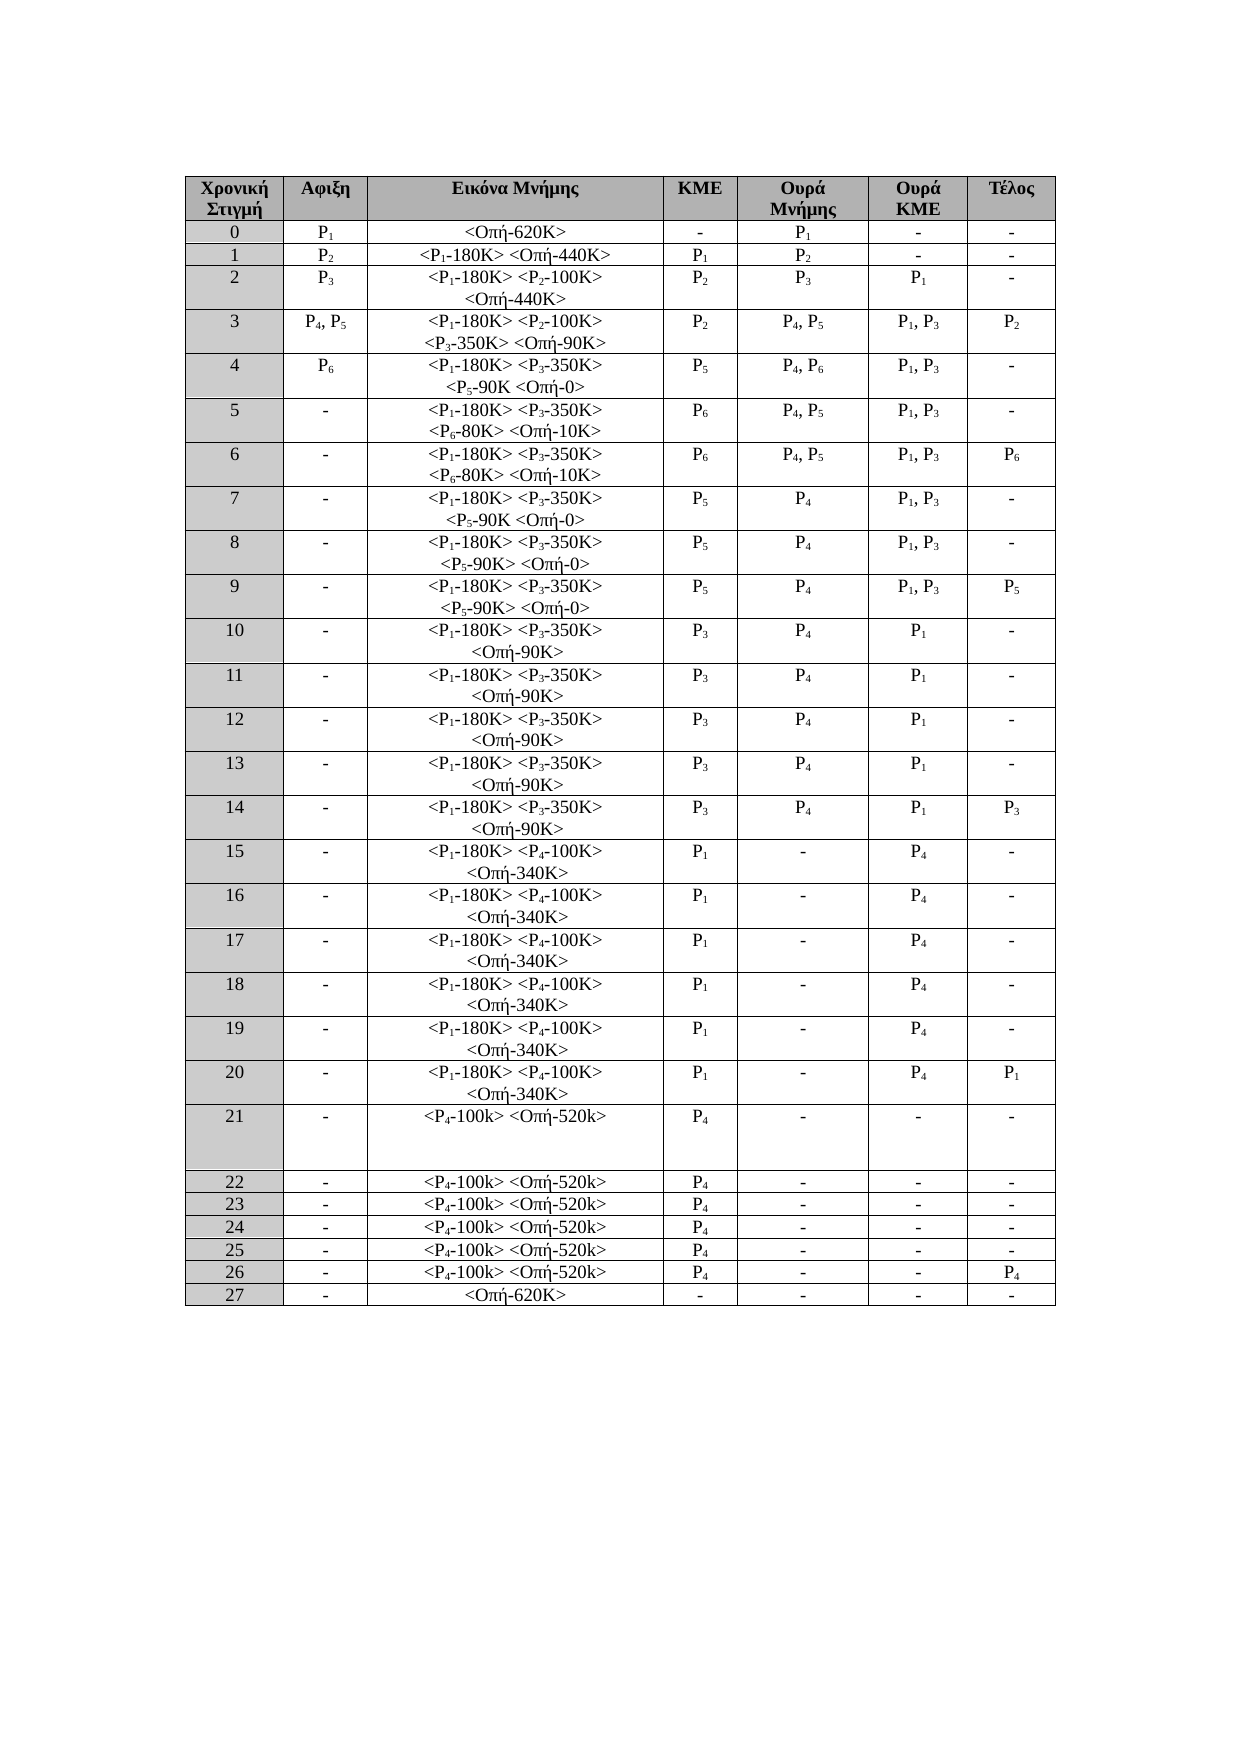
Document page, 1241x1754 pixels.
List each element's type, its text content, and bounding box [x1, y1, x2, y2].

table_cell - [869, 1171, 967, 1192]
table_cell - [968, 884, 1055, 927]
table_cell P4 [869, 1061, 967, 1104]
table_cell <P1-180K> <P3-350K> <P5-90K <Οπή-0> [368, 487, 663, 530]
table_cell - [869, 1193, 967, 1215]
table_cell P1 [664, 884, 737, 927]
table_cell - [968, 752, 1055, 795]
table_cell <P1-180K> <P4-100K> <Οπή-340K> [368, 1017, 663, 1060]
table_cell - [968, 664, 1055, 707]
table_cell <P1-180K> <P4-100K> <Οπή-340K> [368, 973, 663, 1016]
table_cell <P1-180K> <Οπή-440Κ> [368, 244, 663, 265]
table_cell P3 [664, 752, 737, 795]
table_cell P4 [738, 708, 868, 751]
table_cell <Οπή-620K> [368, 221, 663, 242]
table_cell P6 [284, 354, 367, 397]
table_cell - [968, 221, 1055, 242]
table_cell P5 [664, 354, 737, 397]
table_cell P4, P5 [284, 310, 367, 353]
table_cell <P1-180K> <P2-100K> <Οπή-440Κ> [368, 266, 663, 309]
table_header Χρονική Στιγμή [186, 177, 283, 220]
table_cell <P4-100k> <Οπή-520k> [368, 1239, 663, 1260]
table_cell - [968, 354, 1055, 397]
table_cell - [968, 1171, 1055, 1192]
table_cell - [664, 221, 737, 242]
table_cell 15 [186, 840, 283, 883]
table_cell - [968, 973, 1055, 1016]
table_header Ουρά Μνήμης [738, 177, 868, 220]
table_cell P1, P3 [869, 310, 967, 353]
table_cell P1, P3 [869, 399, 967, 442]
table_cell - [869, 1239, 967, 1260]
table_cell <P1-180K> <P3-350K> <Οπή-90K> [368, 796, 663, 839]
table_cell - [284, 1284, 367, 1305]
table_cell P3 [664, 619, 737, 662]
table_cell P4, P5 [738, 443, 868, 486]
table_cell P1, P3 [869, 443, 967, 486]
table_cell 12 [186, 708, 283, 751]
table_cell - [968, 531, 1055, 574]
table_cell P2 [738, 244, 868, 265]
table_cell P3 [284, 266, 367, 309]
table_cell - [284, 575, 367, 618]
table_cell P1 [869, 708, 967, 751]
table_cell - [738, 1193, 868, 1215]
table_cell - [968, 840, 1055, 883]
table_cell P3 [968, 796, 1055, 839]
table_cell - [738, 1105, 868, 1169]
table_cell <P1-180K> <P4-100K> <Οπή-340K> [368, 1061, 663, 1104]
table_header Ουρά ΚΜΕ [869, 177, 967, 220]
table_cell <P4-100k> <Οπή-520k> [368, 1261, 663, 1283]
table_cell - [968, 244, 1055, 265]
table_cell 4 [186, 354, 283, 397]
table_cell P4 [664, 1171, 737, 1192]
table_cell - [968, 1017, 1055, 1060]
table_cell P4 [738, 487, 868, 530]
table_cell P3 [664, 664, 737, 707]
table_cell <P1-180K> <P4-100K> <Οπή-340K> [368, 929, 663, 972]
table_cell P5 [664, 575, 737, 618]
table_cell P2 [664, 266, 737, 309]
table_cell 3 [186, 310, 283, 353]
table_cell P4 [869, 1017, 967, 1060]
table_cell P1 [664, 929, 737, 972]
table_cell - [968, 399, 1055, 442]
table_cell 19 [186, 1017, 283, 1060]
table_cell - [738, 1239, 868, 1260]
table_cell - [968, 619, 1055, 662]
table_cell - [968, 1239, 1055, 1260]
table_header Αφιξη [284, 177, 367, 220]
table_cell <P1-180K> <P2-100K> <P3-350K> <Οπή-90Κ> [368, 310, 663, 353]
table_cell P3 [664, 708, 737, 751]
table_cell 11 [186, 664, 283, 707]
table_cell 23 [186, 1193, 283, 1215]
table_cell - [738, 1284, 868, 1305]
table_cell - [869, 221, 967, 242]
table_header Τέλος [968, 177, 1055, 220]
table_cell 17 [186, 929, 283, 972]
table_cell P1, P3 [869, 531, 967, 574]
table_cell P4 [664, 1105, 737, 1169]
table_cell - [968, 1105, 1055, 1169]
table_cell P4 [664, 1193, 737, 1215]
table_cell 10 [186, 619, 283, 662]
table_cell - [738, 929, 868, 972]
table_cell P4 [738, 531, 868, 574]
table_cell - [284, 1261, 367, 1283]
table_cell <P4-100k> <Οπή-520k> [368, 1193, 663, 1215]
table_cell P4 [869, 840, 967, 883]
table_cell <P1-180K> <P3-350K> <Οπή-90K> [368, 752, 663, 795]
table_cell - [738, 1216, 868, 1237]
table_cell - [284, 973, 367, 1016]
table_cell <P4-100k> <Οπή-520k> [368, 1216, 663, 1237]
table_cell P1 [664, 973, 737, 1016]
table_cell P1 [869, 619, 967, 662]
table_cell P4 [664, 1261, 737, 1283]
table_cell - [968, 708, 1055, 751]
table_cell 8 [186, 531, 283, 574]
table_cell P1 [738, 221, 868, 242]
table_cell - [738, 1171, 868, 1192]
table_cell 9 [186, 575, 283, 618]
table_cell P4, P6 [738, 354, 868, 397]
table_cell P4, P5 [738, 310, 868, 353]
table_cell - [738, 1017, 868, 1060]
table_cell - [284, 884, 367, 927]
table_cell P4 [738, 664, 868, 707]
table_cell - [284, 399, 367, 442]
table_cell P1, P3 [869, 575, 967, 618]
table_cell <P1-180K> <P4-100K> <Οπή-340K> [368, 840, 663, 883]
table_cell - [284, 1171, 367, 1192]
table_cell 5 [186, 399, 283, 442]
table_cell <P4-100k> <Οπή-520k> [368, 1171, 663, 1192]
table_cell - [968, 1284, 1055, 1305]
table_cell - [284, 531, 367, 574]
table_cell - [968, 487, 1055, 530]
table_cell P4 [738, 619, 868, 662]
table_cell <P1-180K> <P3-350K> <P5-90K <Οπή-0> [368, 354, 663, 397]
table_cell P4 [738, 575, 868, 618]
table_cell P2 [664, 310, 737, 353]
table_cell P4 [738, 752, 868, 795]
table_cell - [284, 929, 367, 972]
table_cell - [968, 266, 1055, 309]
table_cell 26 [186, 1261, 283, 1283]
table_cell P1 [664, 244, 737, 265]
table_cell P1, P3 [869, 487, 967, 530]
table_cell 21 [186, 1105, 283, 1169]
table_cell 14 [186, 796, 283, 839]
table_cell P4 [738, 796, 868, 839]
table_cell - [738, 1261, 868, 1283]
table_cell P1 [284, 221, 367, 242]
table_cell P1 [869, 752, 967, 795]
table_cell <P1-180K> <P3-350K> <P5-90K> <Οπή-0> [368, 575, 663, 618]
table_cell - [284, 1239, 367, 1260]
table_cell - [968, 929, 1055, 972]
table_cell - [664, 1284, 737, 1305]
table_cell <P1-180K> <P3-350K> <Οπή-90K> [368, 664, 663, 707]
table_cell P6 [664, 399, 737, 442]
table_cell P4 [968, 1261, 1055, 1283]
table_cell P1, P3 [869, 354, 967, 397]
table_header Εικόνα Μνήμης [368, 177, 663, 220]
table_cell P2 [284, 244, 367, 265]
table_cell P5 [968, 575, 1055, 618]
table_cell 27 [186, 1284, 283, 1305]
table_header ΚΜΕ [664, 177, 737, 220]
table_cell P5 [664, 487, 737, 530]
table_cell <P1-180K> <P3-350K> <P5-90K> <Οπή-0> [368, 531, 663, 574]
table_cell 25 [186, 1239, 283, 1260]
table_cell - [738, 840, 868, 883]
table_cell <Οπή-620K> [368, 1284, 663, 1305]
table_cell P4 [869, 884, 967, 927]
table_cell <P1-180K> <P3-350K> <P6-80K> <Οπή-10K> [368, 443, 663, 486]
table_cell P4 [664, 1239, 737, 1260]
table_cell P5 [664, 531, 737, 574]
table_cell P6 [664, 443, 737, 486]
table_cell P4 [664, 1216, 737, 1237]
table_cell - [284, 443, 367, 486]
table_cell 16 [186, 884, 283, 927]
table_cell - [968, 1216, 1055, 1237]
table_cell - [284, 708, 367, 751]
table_cell - [869, 1284, 967, 1305]
table_cell 6 [186, 443, 283, 486]
table_cell <P1-180K> <P3-350K> <Οπή-90K> [368, 708, 663, 751]
table_cell <P1-180K> <P3-350K> <P6-80K> <Οπή-10K> [368, 399, 663, 442]
table_cell - [284, 840, 367, 883]
table_cell 2 [186, 266, 283, 309]
table_cell 1 [186, 244, 283, 265]
table_cell - [738, 884, 868, 927]
table_cell 18 [186, 973, 283, 1016]
table_cell 0 [186, 221, 283, 242]
table_cell - [284, 1105, 367, 1169]
table_cell 22 [186, 1171, 283, 1192]
table_cell - [284, 664, 367, 707]
table_cell - [284, 796, 367, 839]
table_cell 13 [186, 752, 283, 795]
table_cell - [869, 244, 967, 265]
table_cell - [869, 1105, 967, 1169]
table_cell 20 [186, 1061, 283, 1104]
table_cell P1 [869, 664, 967, 707]
table_cell P1 [664, 1017, 737, 1060]
table_cell P6 [968, 443, 1055, 486]
table_cell - [284, 1216, 367, 1237]
table_cell 7 [186, 487, 283, 530]
table_cell <P4-100k> <Οπή-520k> [368, 1105, 663, 1169]
table_cell - [968, 1193, 1055, 1215]
table_cell - [284, 1061, 367, 1104]
table_cell - [284, 752, 367, 795]
table_cell P1 [664, 1061, 737, 1104]
table_cell - [284, 619, 367, 662]
table_cell - [869, 1216, 967, 1237]
table_cell <P1-180K> <P4-100K> <Οπή-340K> [368, 884, 663, 927]
table_cell P2 [968, 310, 1055, 353]
table_cell P1 [869, 796, 967, 839]
table_cell - [738, 973, 868, 1016]
table_cell 24 [186, 1216, 283, 1237]
table_cell P3 [738, 266, 868, 309]
table_cell P1 [664, 840, 737, 883]
table_cell - [284, 1017, 367, 1060]
table_cell - [284, 487, 367, 530]
table_cell P1 [968, 1061, 1055, 1104]
table_cell P4, P5 [738, 399, 868, 442]
table_cell P1 [869, 266, 967, 309]
table_cell - [869, 1261, 967, 1283]
table_cell P4 [869, 973, 967, 1016]
table_cell P4 [869, 929, 967, 972]
table_cell - [284, 1193, 367, 1215]
table_cell P3 [664, 796, 737, 839]
table_cell - [738, 1061, 868, 1104]
table_cell <P1-180K> <P3-350K> <Οπή-90K> [368, 619, 663, 662]
